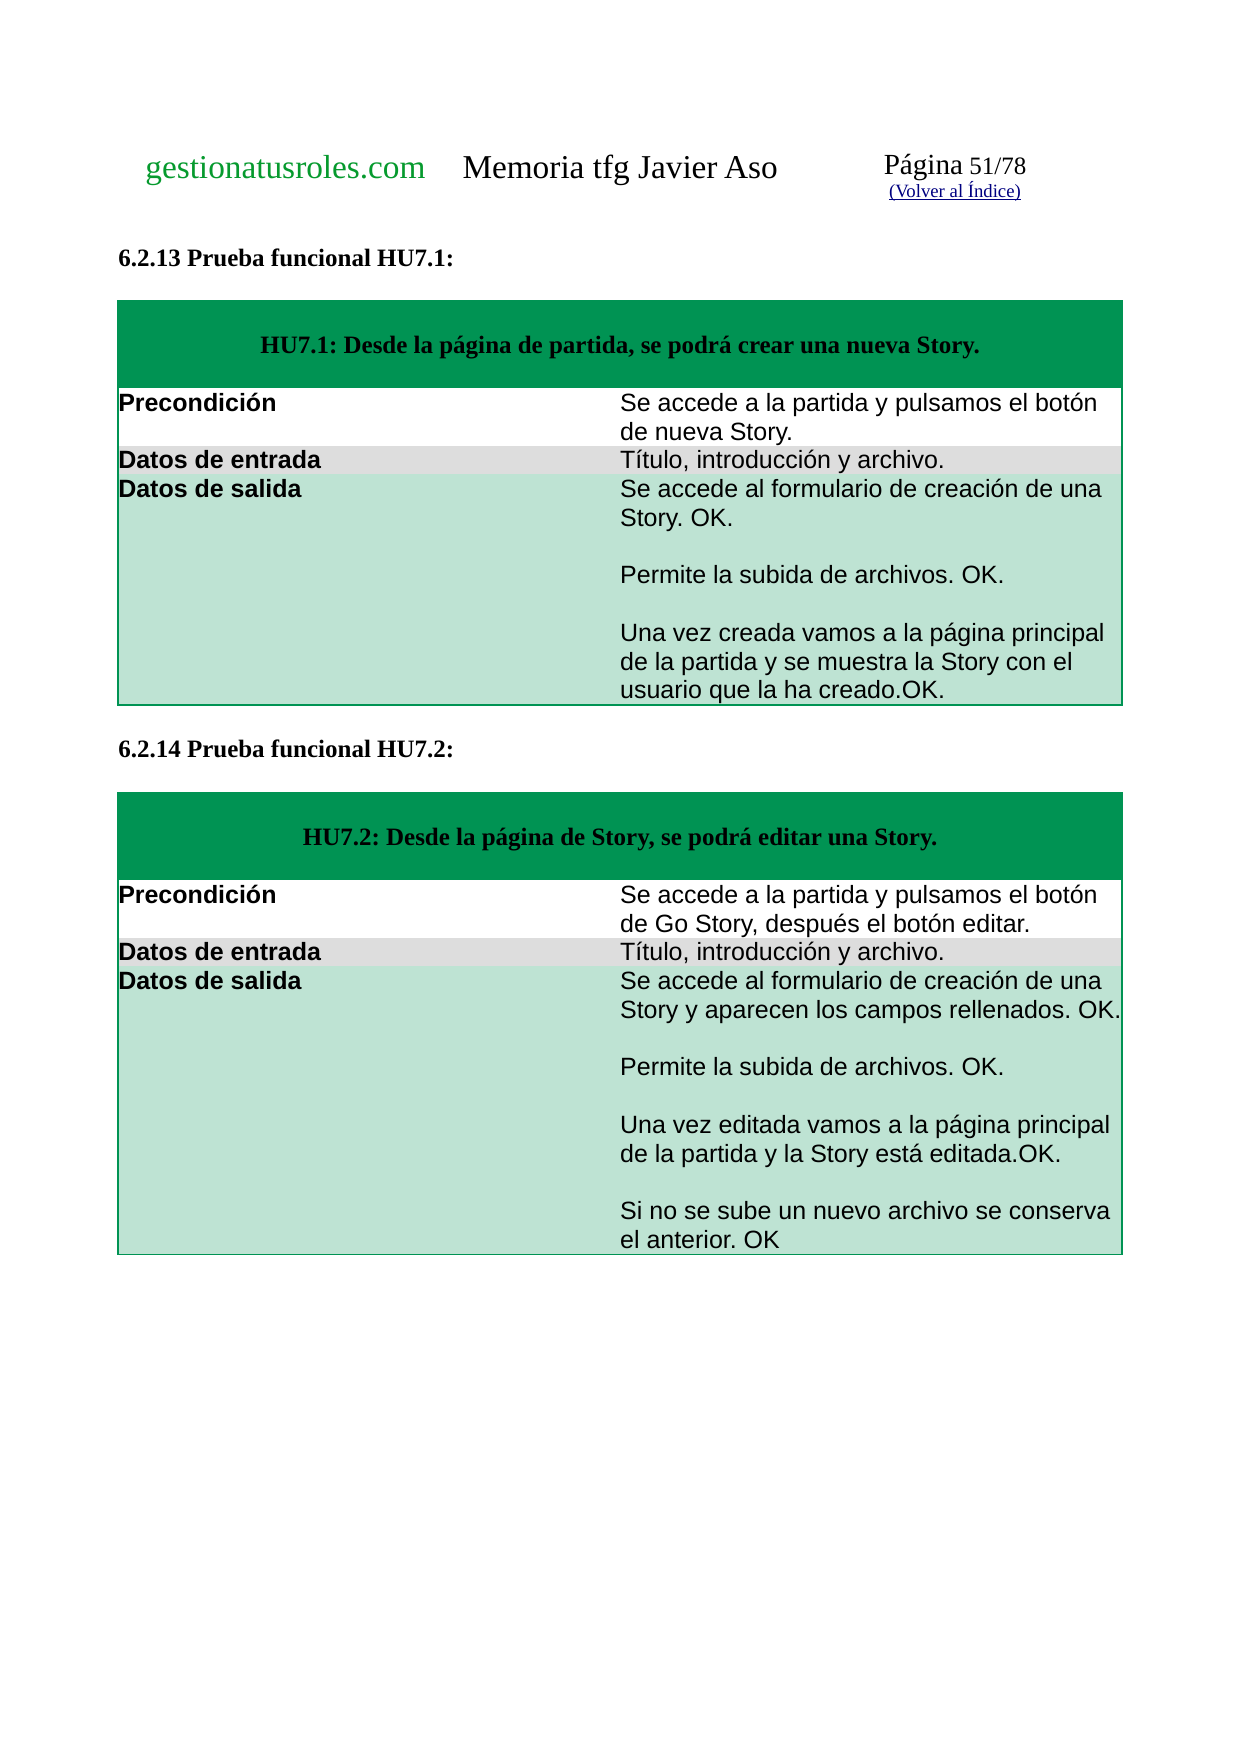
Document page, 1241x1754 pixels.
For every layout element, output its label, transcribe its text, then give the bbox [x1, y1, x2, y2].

table_cell Precondición [119, 388, 620, 446]
text 6.2.14 Prueba funcional HU7.2: [118, 734, 1122, 763]
table_cell Se accede a la partida y pulsamos el botón de Go Story, después el botón editar. [620, 880, 1121, 937]
table_cell Se accede a la partida y pulsamos el botón de nueva Story. [620, 388, 1121, 446]
table_header gestionatusroles.com [118, 118, 453, 214]
table_cell Datos de entrada [119, 446, 620, 474]
table_cell Se accede al formulario de creación de una Story y aparecen los campos rellenados. OK. Permite la subida de archivos. OK. Una vez editada vamos a la página principal de la partida y la Story está editada.OK. Si no se sube un nuevo archivo se conserva el anterior. OK [620, 966, 1121, 1254]
table_header HU7.2: Desde la página de Story, se podrá editar una Story. [119, 794, 1121, 880]
table_cell Datos de salida [119, 474, 620, 704]
table_cell Precondición [119, 880, 620, 937]
table_header Memoria tfg Javier Aso [453, 118, 787, 214]
table_cell Se accede al formulario de creación de una Story. OK. Permite la subida de archivos. OK. Una vez creada vamos a la página principal de la partida y se muestra la Story con el usuario que la ha creado.OK. [620, 474, 1121, 704]
table_header HU7.1: Desde la página de partida, se podrá crear una nueva Story. [119, 302, 1121, 388]
table_cell Título, introducción y archivo. [620, 938, 1121, 966]
table_cell Título, introducción y archivo. [620, 446, 1121, 474]
table_cell Datos de entrada [119, 938, 620, 966]
table_cell Datos de salida [119, 966, 620, 1254]
text 6.2.13 Prueba funcional HU7.1: [118, 243, 1122, 271]
table_header Página 51/78 (Volver al Índice) [788, 118, 1122, 214]
